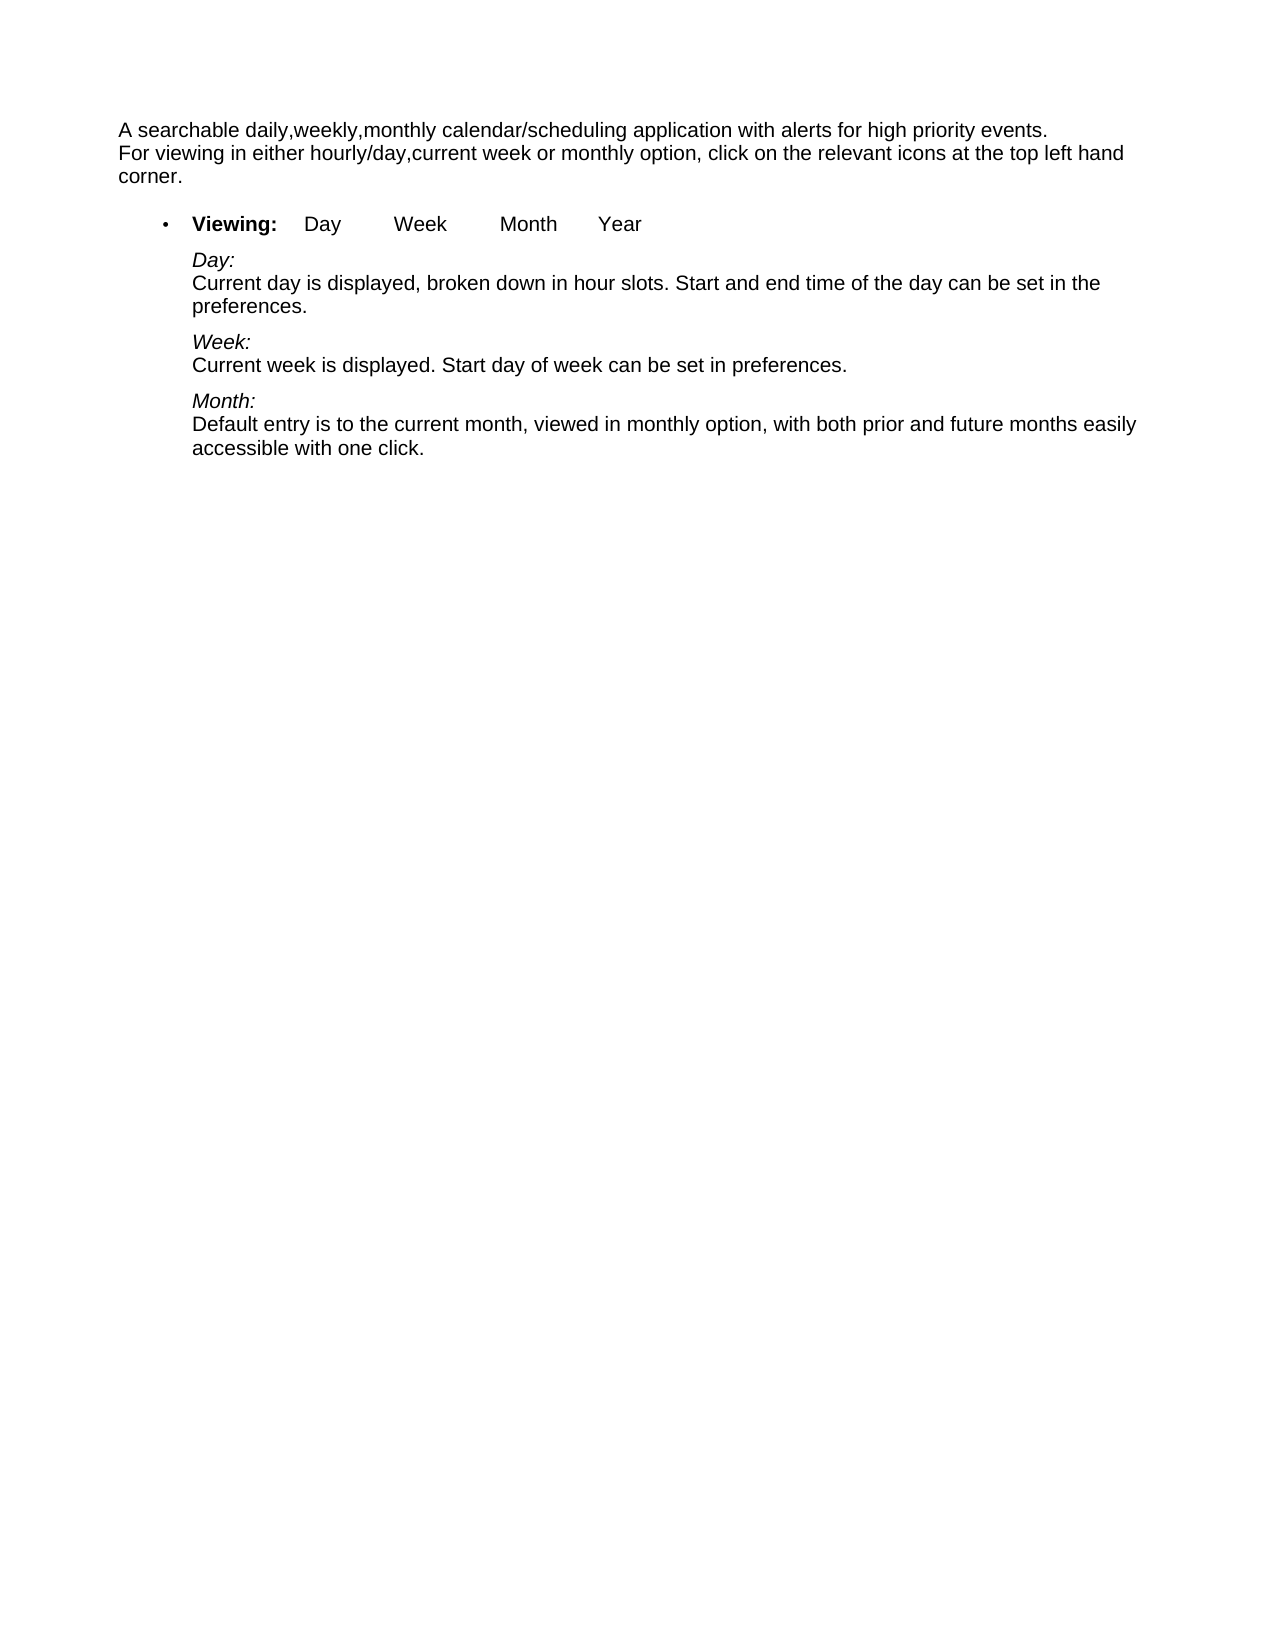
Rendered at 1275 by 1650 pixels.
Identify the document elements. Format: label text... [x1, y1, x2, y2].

list Viewing:Day Week Month Year [162, 200, 1157, 236]
list Month: Default entry is to the current month, viewed in monthly option, with both prior and future months easily accessible with one click. [162, 389, 1157, 459]
list Day: Current day is displayed, broken down in hour slots. Start and end time of the day can be set in the preferences. [162, 248, 1157, 318]
list Week: Current week is displayed. Start day of week can be set in preferences. [162, 331, 1157, 377]
text A searchable daily,weekly,monthly calendar/scheduling application with alerts for high priority events. For viewing in either hourly/day,current week or monthly option, click on the relevant icons at the top left hand corner. [118, 118, 1157, 188]
